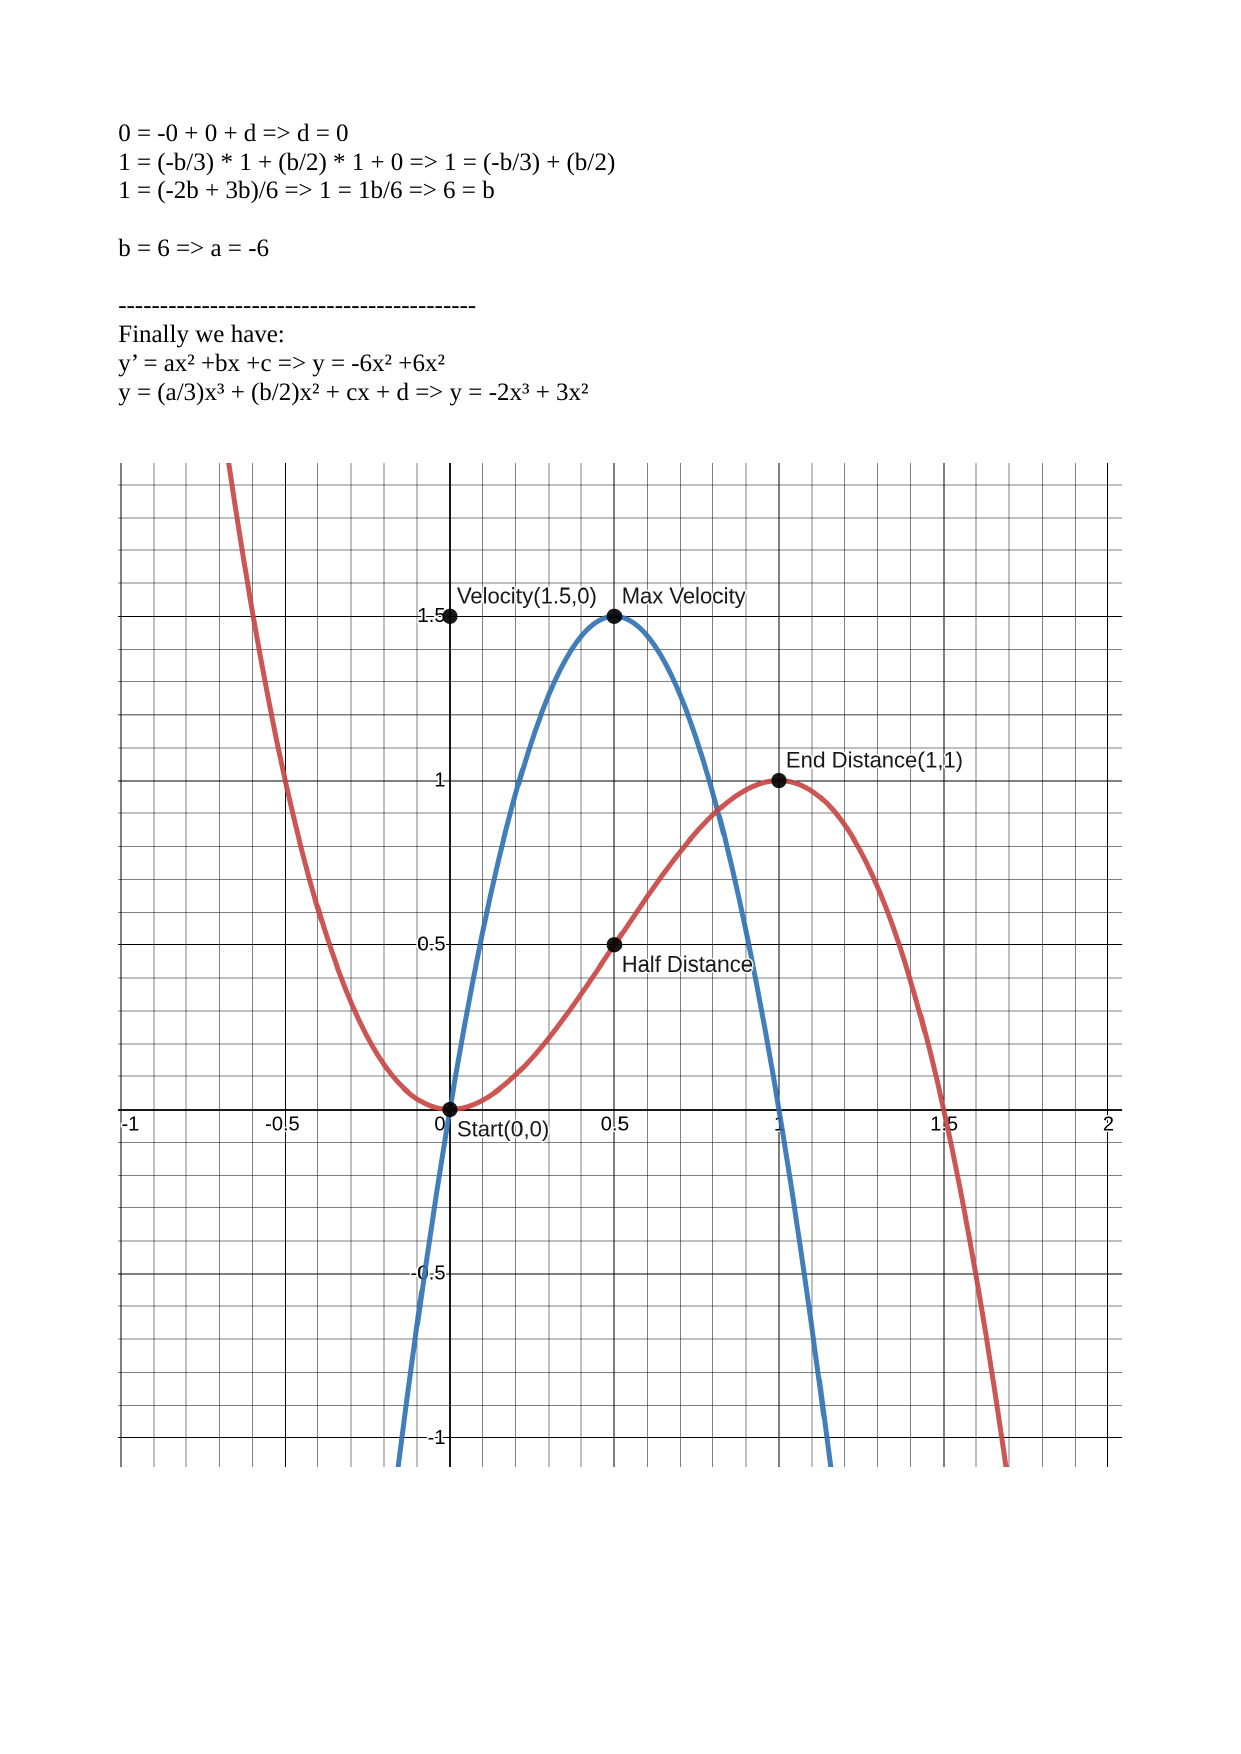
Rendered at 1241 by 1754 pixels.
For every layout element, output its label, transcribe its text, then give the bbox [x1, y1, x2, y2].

text y = (a/3)x³ + (b/2)x² + cx + d => y = -2x³ + 3x² [118, 377, 1122, 406]
text Finally we have: [118, 319, 1122, 348]
text y’ = ax² +bx +c => y = -6x² +6x² [118, 348, 1122, 377]
picture [118, 463, 1123, 1467]
text 0 = -0 + 0 + d => d = 0 [118, 118, 1122, 147]
text 1 = (-b/3) * 1 + (b/2) * 1 + 0 => 1 = (-b/3) + (b/2) [118, 147, 1122, 176]
text b = 6 => a = -6 [118, 233, 1122, 262]
text ------------------------------------------- [118, 291, 1122, 319]
text 1 = (-2b + 3b)/6 => 1 = 1b/6 => 6 = b [118, 176, 1122, 204]
